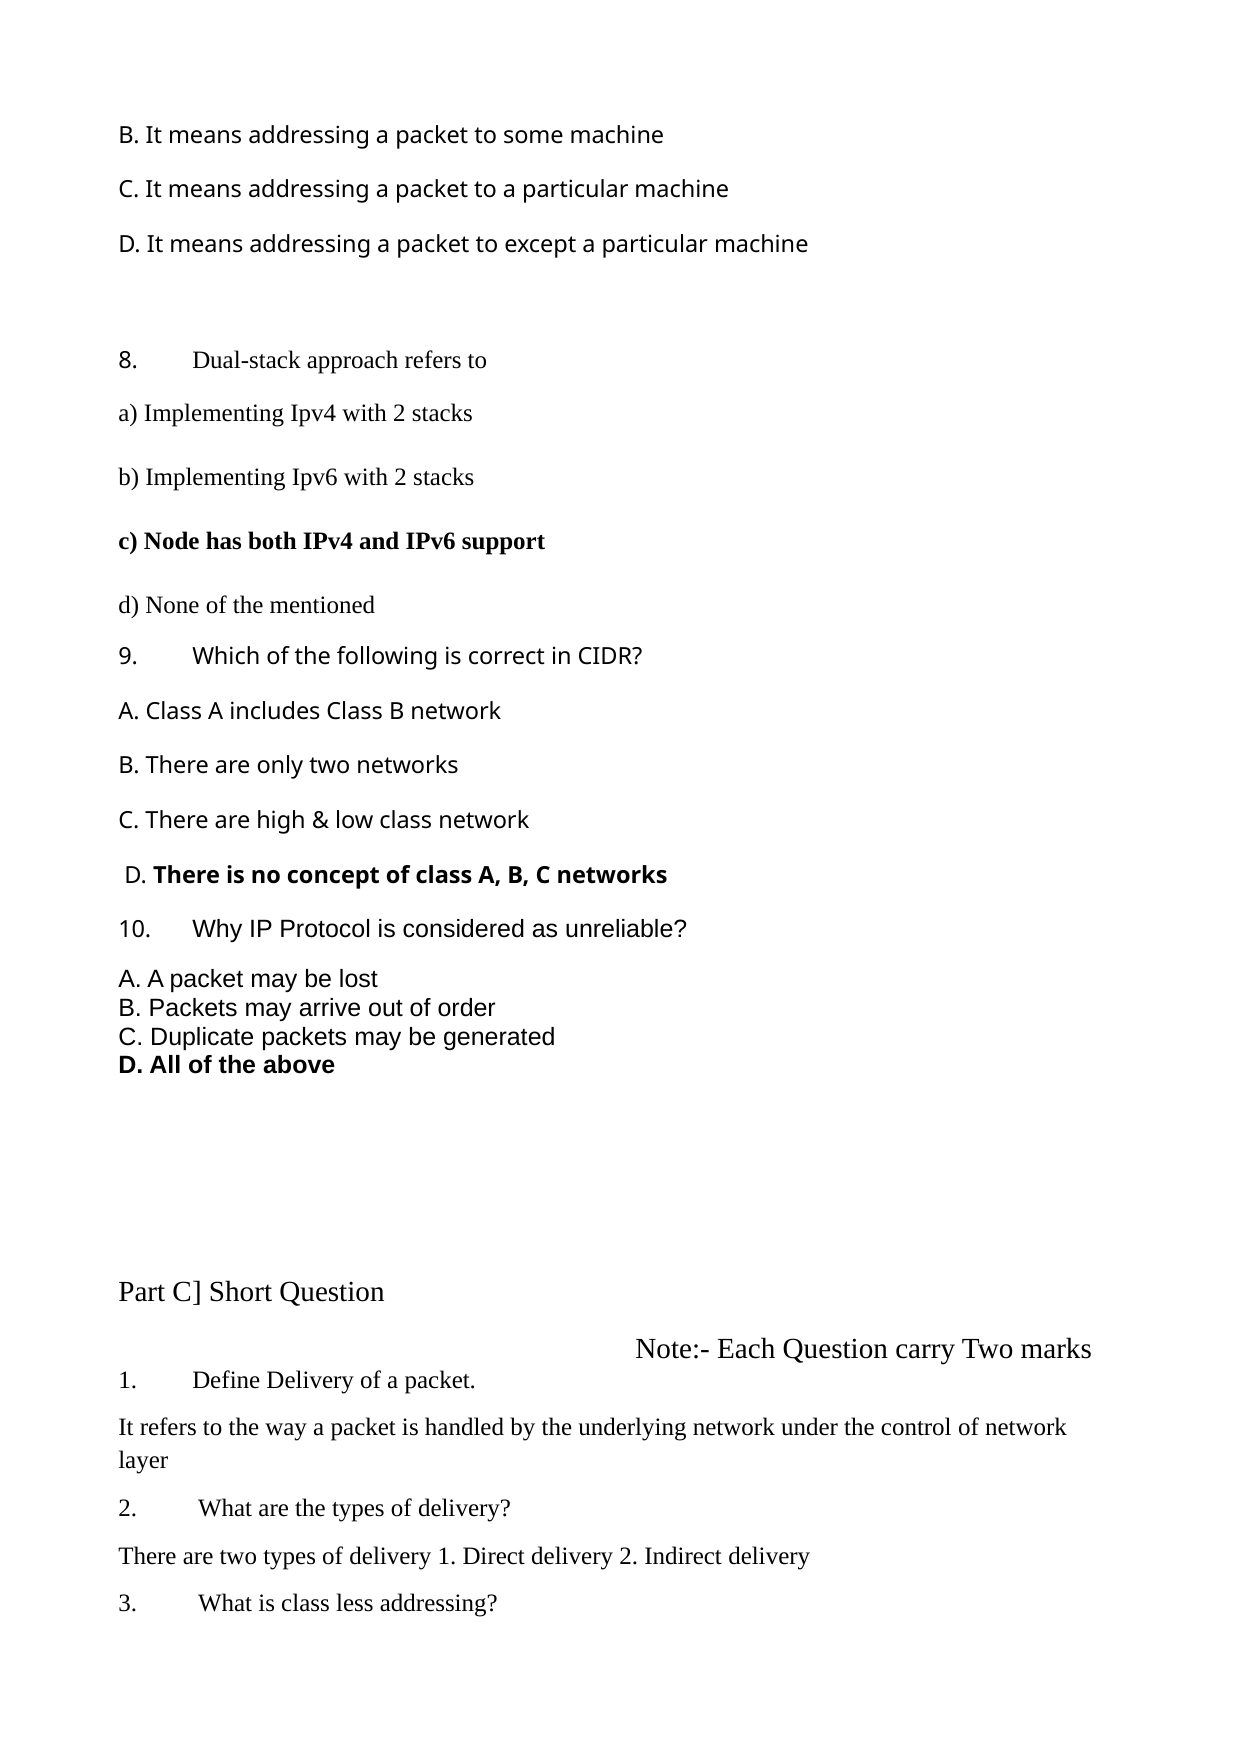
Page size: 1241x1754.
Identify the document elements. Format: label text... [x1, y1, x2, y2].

text 10. Why IP Protocol is considered as unreliable? [118, 913, 1122, 944]
text a) Implementing Ipv4 with 2 stacks [118, 398, 1122, 427]
text 9. Which of the following is correct in CIDR? [118, 640, 1122, 672]
text D. There is no concept of class A, B, C networks [118, 858, 1122, 890]
text 3. What is class less addressing? [118, 1588, 1122, 1617]
text Note:- Each Question carry Two marks [118, 1331, 1122, 1365]
text It refers to the way a packet is handled by the underlying network under the control of network layer [118, 1412, 1122, 1474]
text d) None of the mentioned [118, 591, 1122, 619]
text A. Class A includes Class B network [118, 694, 1122, 726]
text A. A packet may be lost [118, 964, 1122, 993]
text c) Node has both IPv4 and IPv6 support [118, 526, 1122, 555]
text Part C] Short Question [118, 1274, 1122, 1308]
text 1. Define Delivery of a packet. [118, 1365, 1122, 1394]
text B. Packets may arrive out of order [118, 993, 1122, 1021]
text D. It means addressing a packet to except a particular machine [118, 227, 1122, 259]
text C. There are high & low class network [118, 803, 1122, 835]
text b) Implementing Ipv6 with 2 stacks [118, 462, 1122, 491]
text B. It means addressing a packet to some machine [118, 118, 1122, 150]
text C. It means addressing a packet to a particular machine [118, 173, 1122, 205]
text 2. What are the types of delivery? [118, 1493, 1122, 1522]
text 8. Dual-stack approach refers to [118, 343, 1122, 375]
text There are two types of delivery 1. Direct delivery 2. Indirect delivery [118, 1541, 1122, 1569]
text D. All of the above [118, 1050, 1122, 1079]
text C. Duplicate packets may be generated [118, 1021, 1122, 1050]
text B. There are only two networks [118, 749, 1122, 781]
